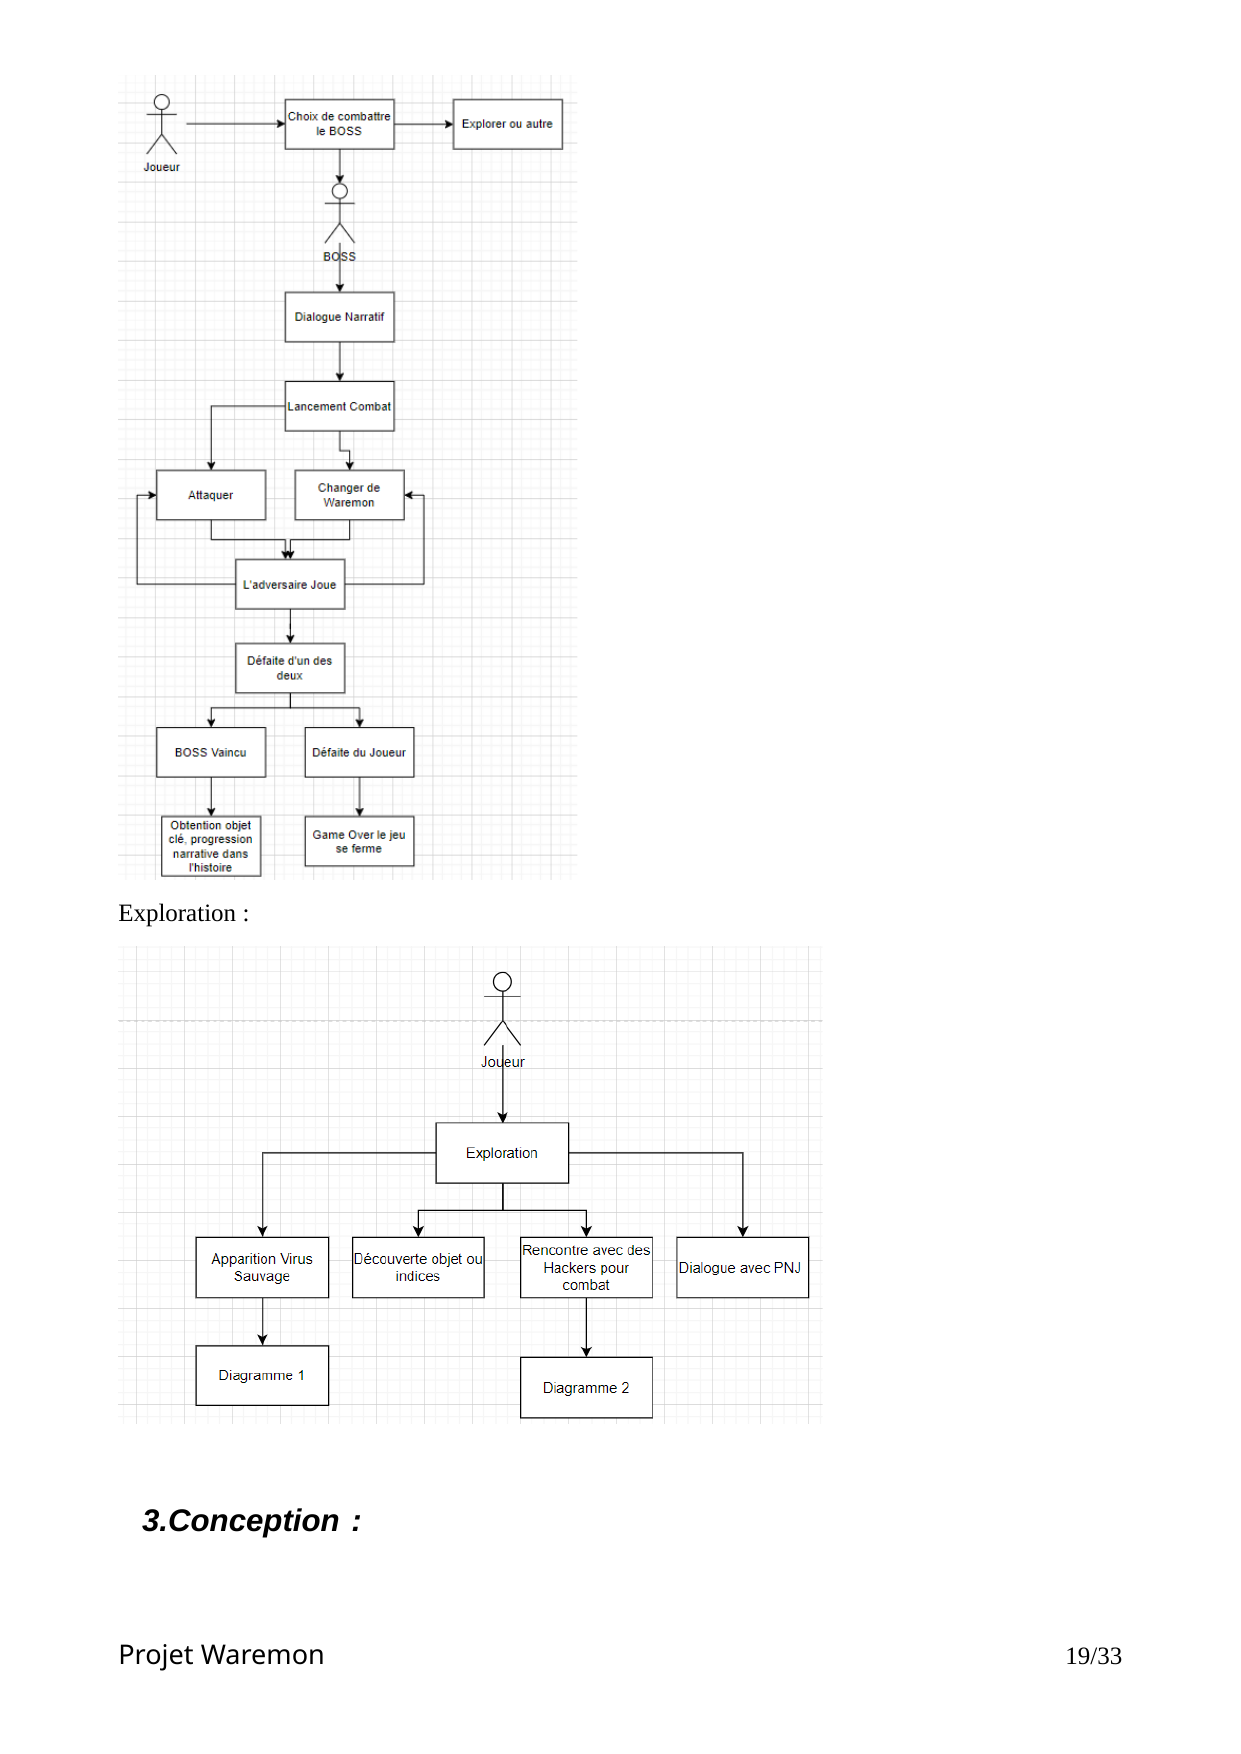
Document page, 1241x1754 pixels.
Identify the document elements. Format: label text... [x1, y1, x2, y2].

text Exploration : [118, 898, 1122, 927]
subtitle 3.Conception : [142, 1502, 1122, 1538]
